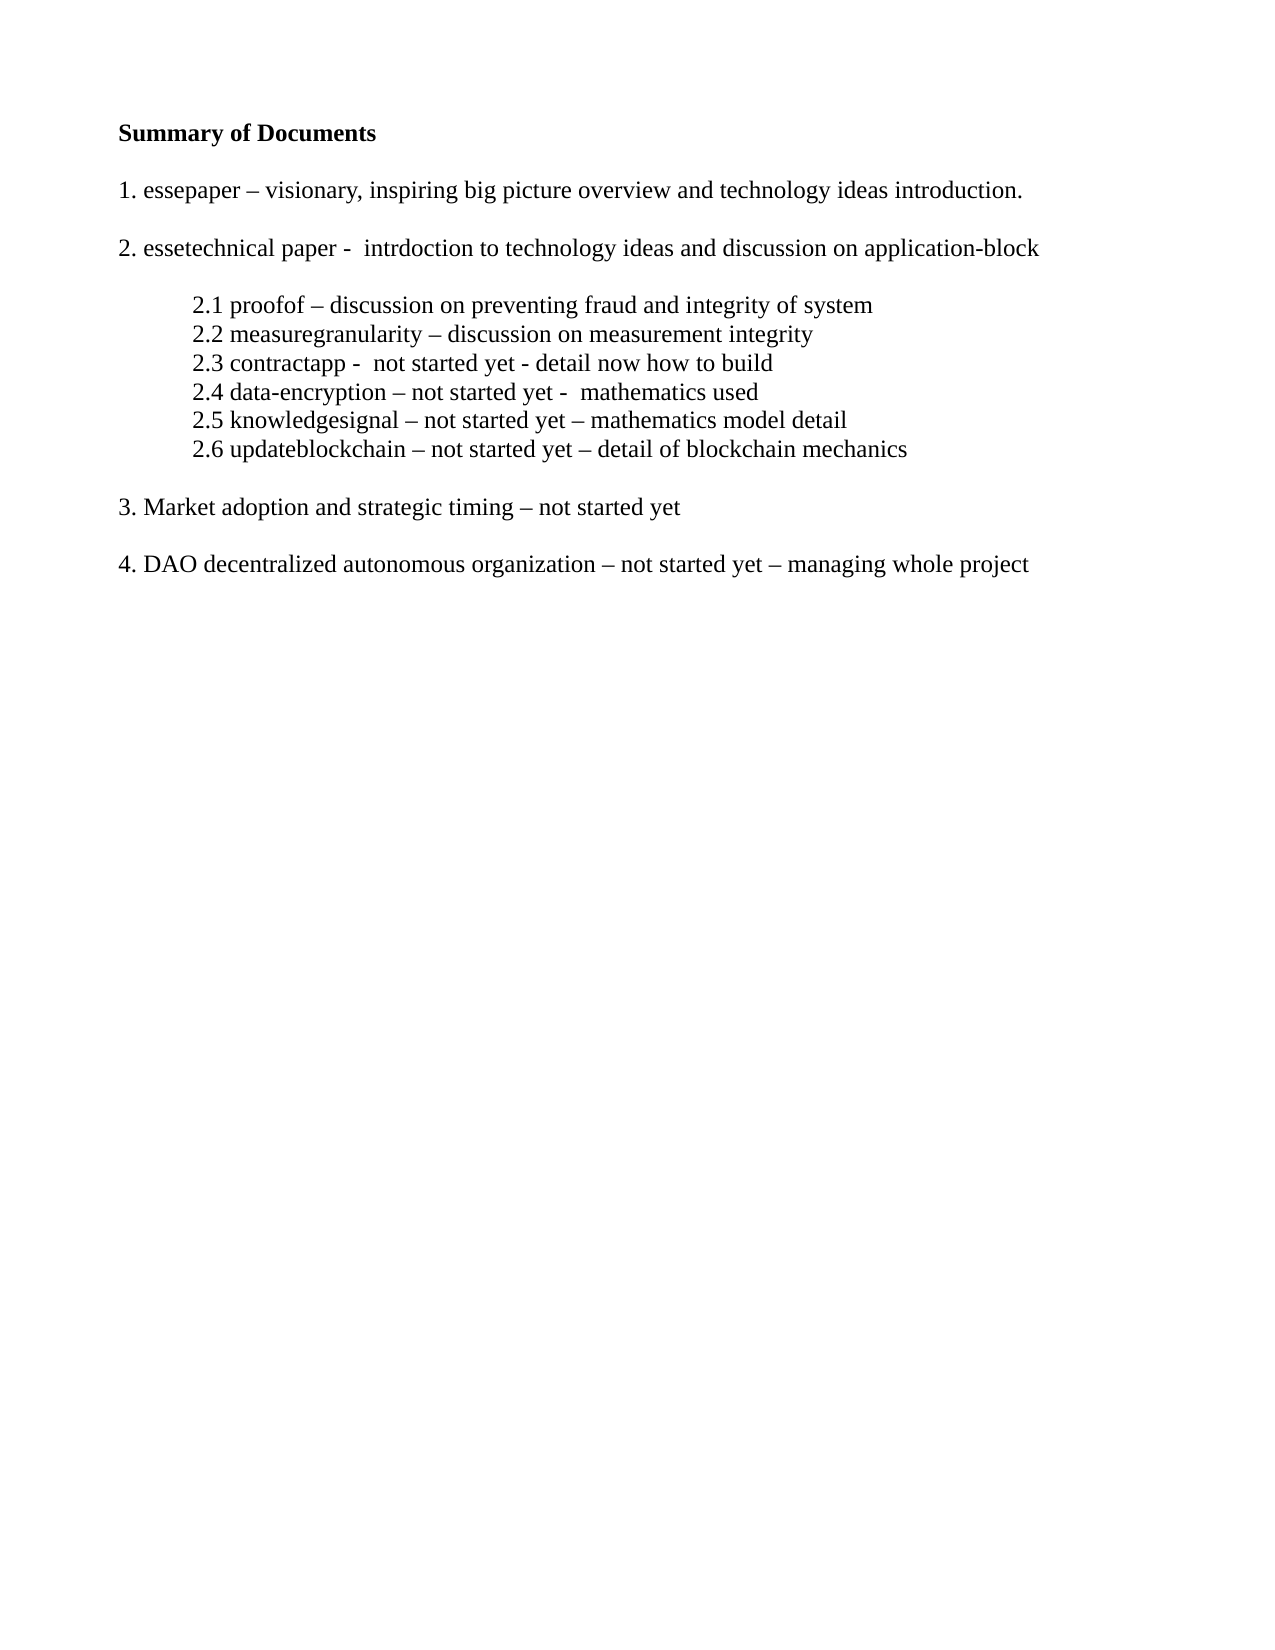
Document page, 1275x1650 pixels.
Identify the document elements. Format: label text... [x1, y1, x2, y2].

text 3. Market adoption and strategic timing – not started yet [118, 492, 1157, 521]
text 4. DAO decentralized autonomous organization – not started yet – managing whole project [118, 549, 1157, 578]
text 2.3 contractapp - not started yet - detail now how to build [118, 348, 1157, 377]
text 2.5 knowledgesignal – not started yet – mathematics model detail [118, 406, 1157, 434]
text 2. essetechnical paper - intrdoction to technology ideas and discussion on application-block [118, 233, 1157, 262]
text 2.2 measuregranularity – discussion on measurement integrity [118, 319, 1157, 348]
text Summary of Documents [118, 118, 1157, 147]
text 1. essepaper – visionary, inspiring big picture overview and technology ideas introduction. [118, 176, 1157, 204]
text 2.6 updateblockchain – not started yet – detail of blockchain mechanics [118, 434, 1157, 463]
text 2.1 proofof – discussion on preventing fraud and integrity of system [118, 291, 1157, 319]
text 2.4 data-encryption – not started yet - mathematics used [118, 377, 1157, 406]
